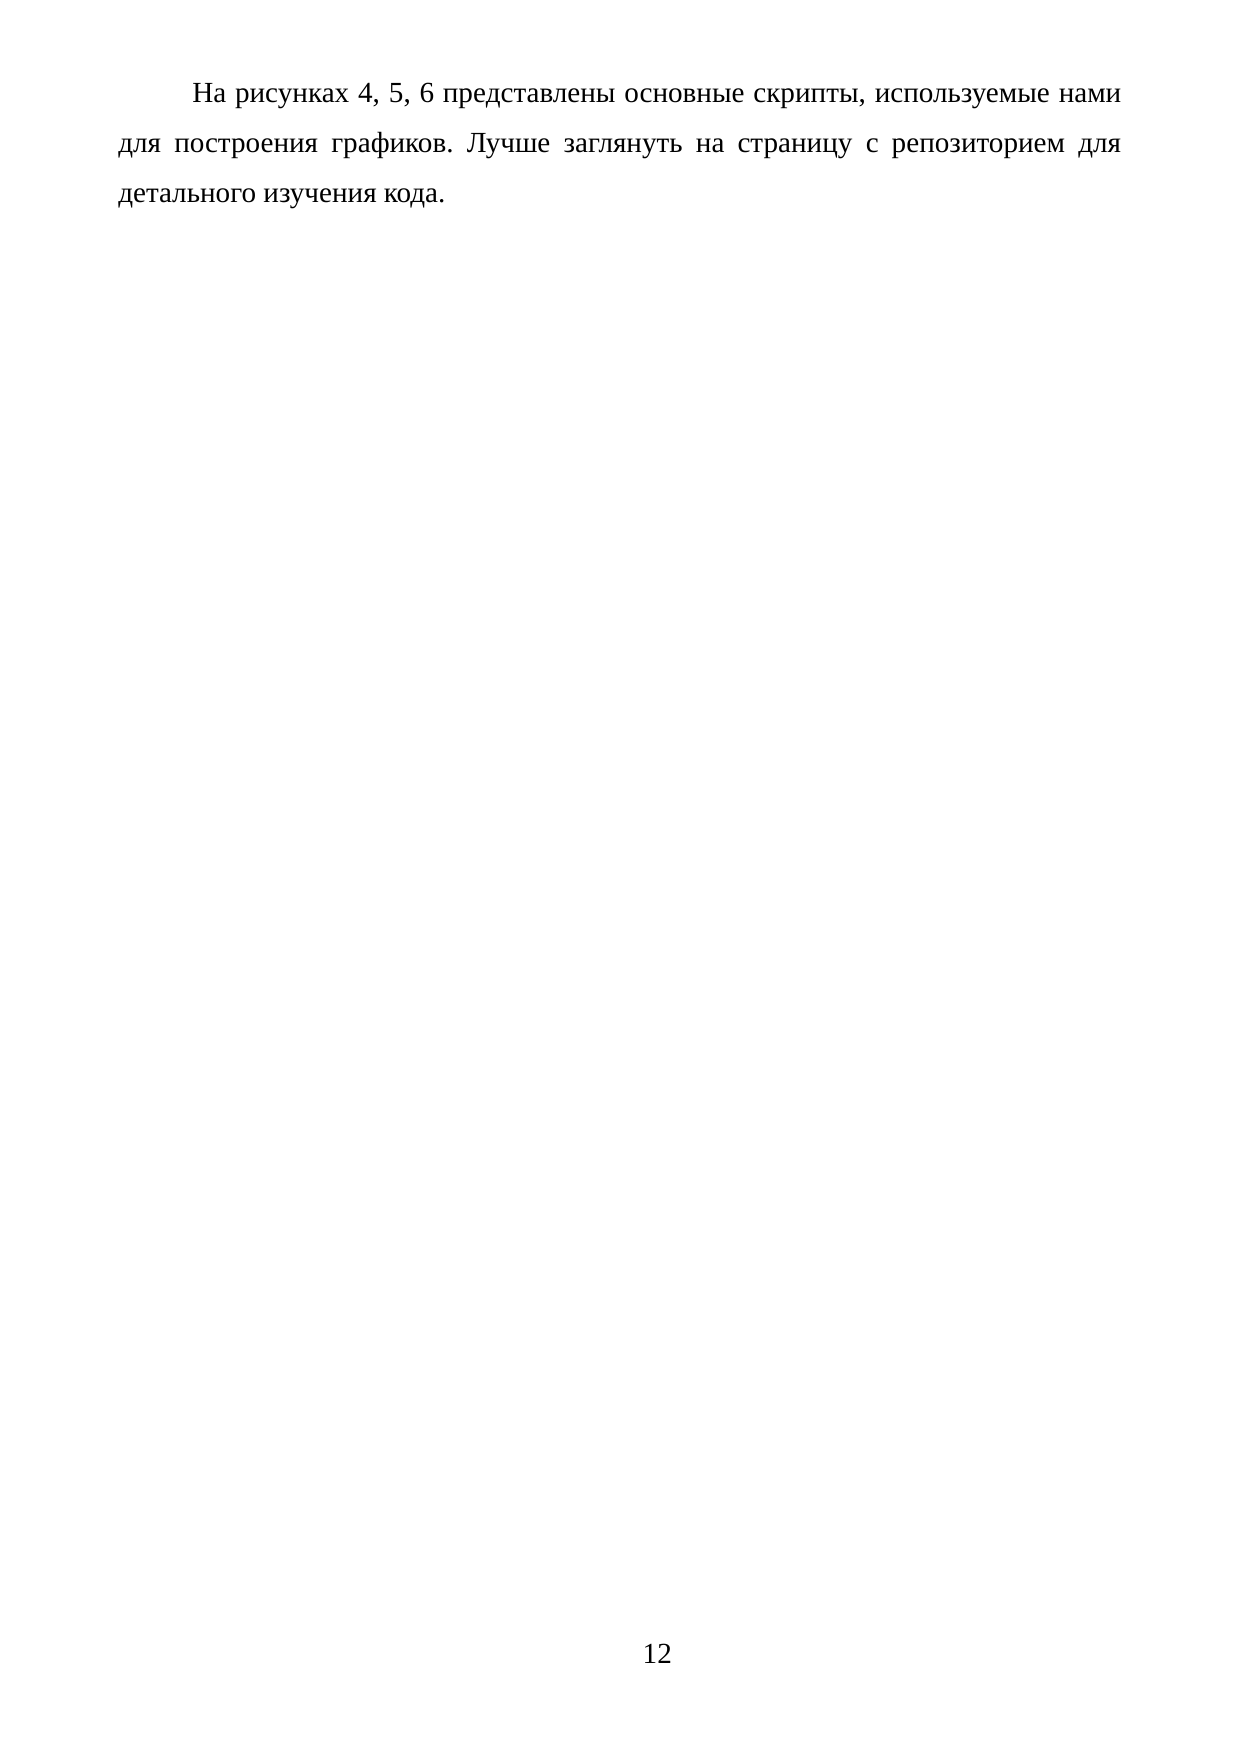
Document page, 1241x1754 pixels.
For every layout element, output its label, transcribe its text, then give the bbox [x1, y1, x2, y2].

text На рисунках 4, 5, 6 представлены основные скрипты, используемые нами для построения графиков. Лучше заглянуть на страницу с репозиторием для детального изучения кода. [118, 75, 1122, 209]
